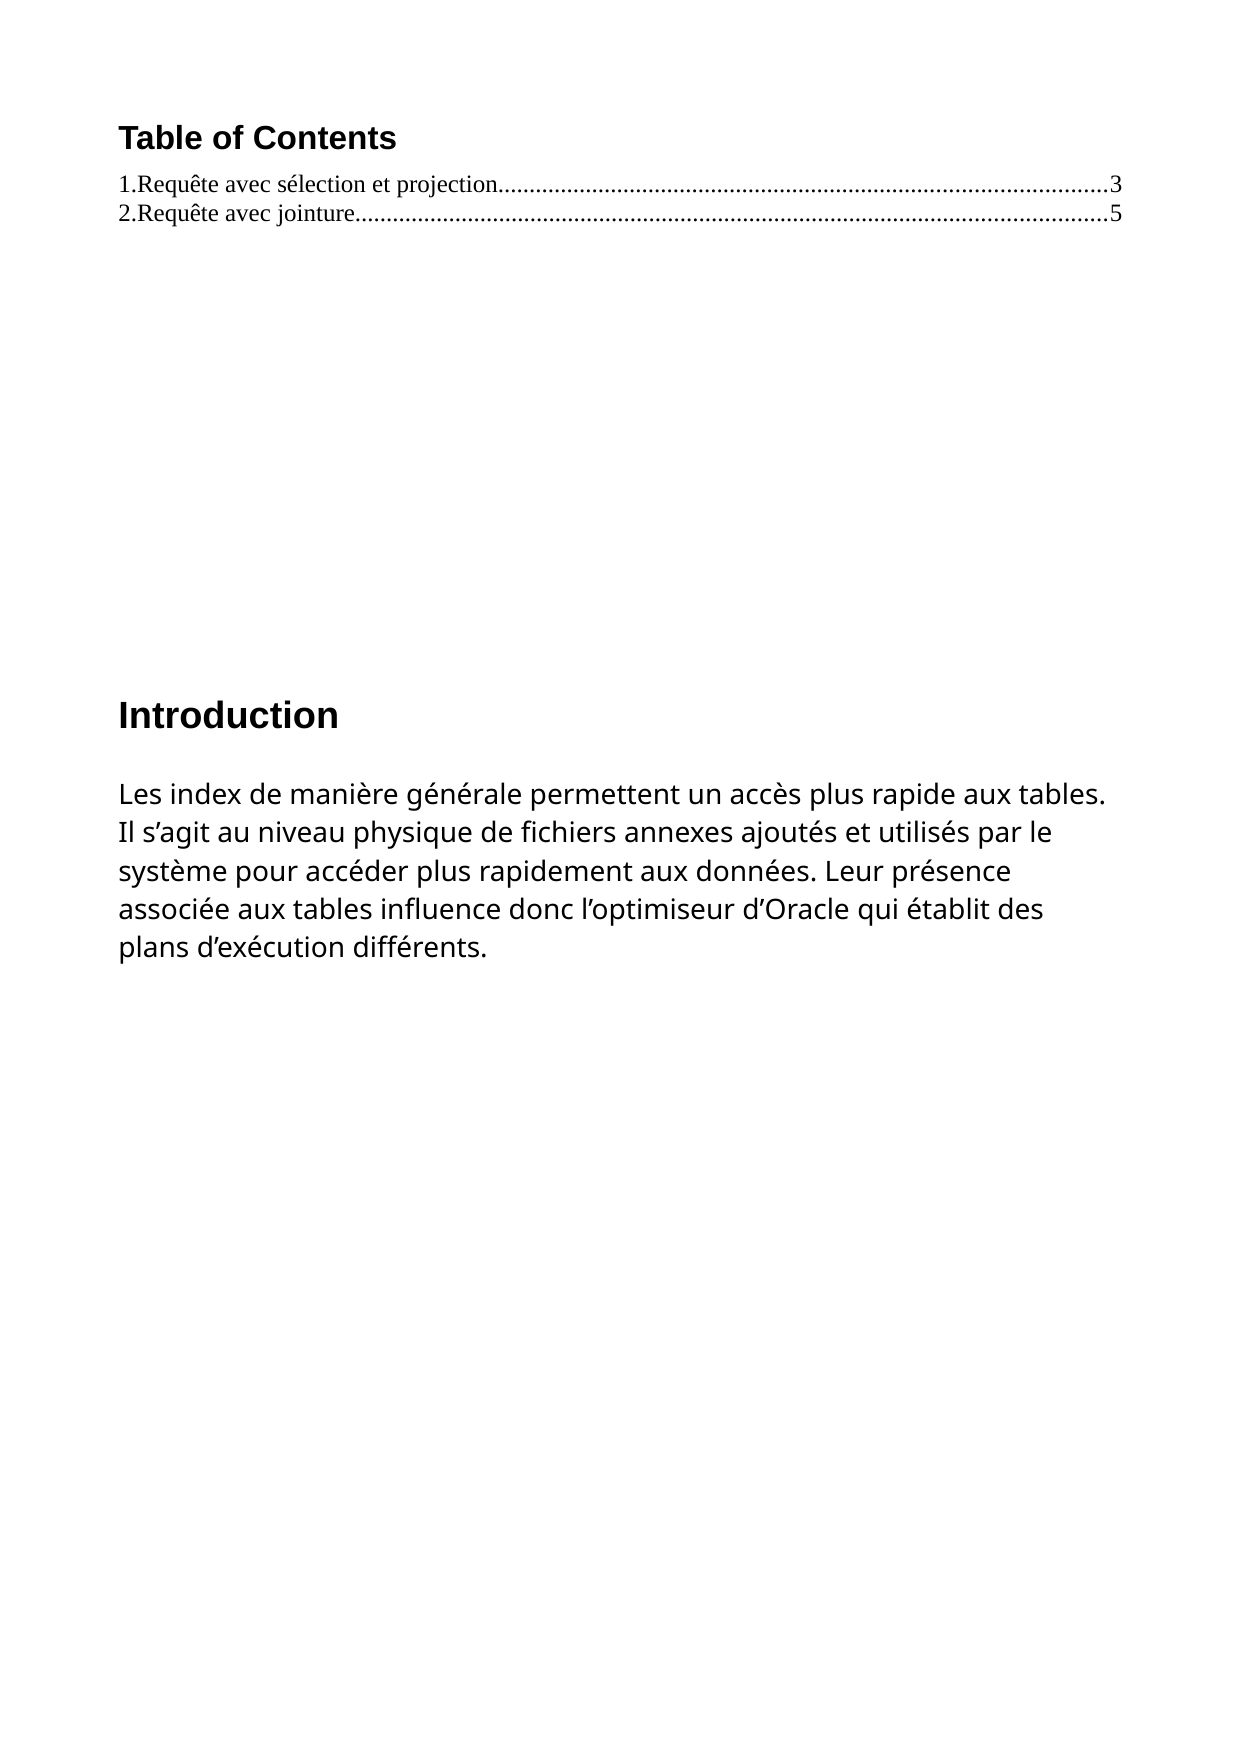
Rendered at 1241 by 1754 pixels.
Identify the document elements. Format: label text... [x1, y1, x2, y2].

subtitle Les index de manière générale permettent un accès plus rapide aux tables. Il s’agit au niveau physique de fichiers annexes ajoutés et utilisés par le système pour accéder plus rapidement aux données. Leur présence associée aux tables influence donc l’optimiseur d’Oracle qui établit des plans d’exécution différents. [118, 774, 1122, 966]
text 2.Requête avec jointure 5 [118, 198, 1122, 227]
subtitle Introduction [118, 693, 1122, 737]
subtitle Table of Contents [118, 118, 1122, 157]
text 1.Requête avec sélection et projection 3 [118, 169, 1122, 198]
